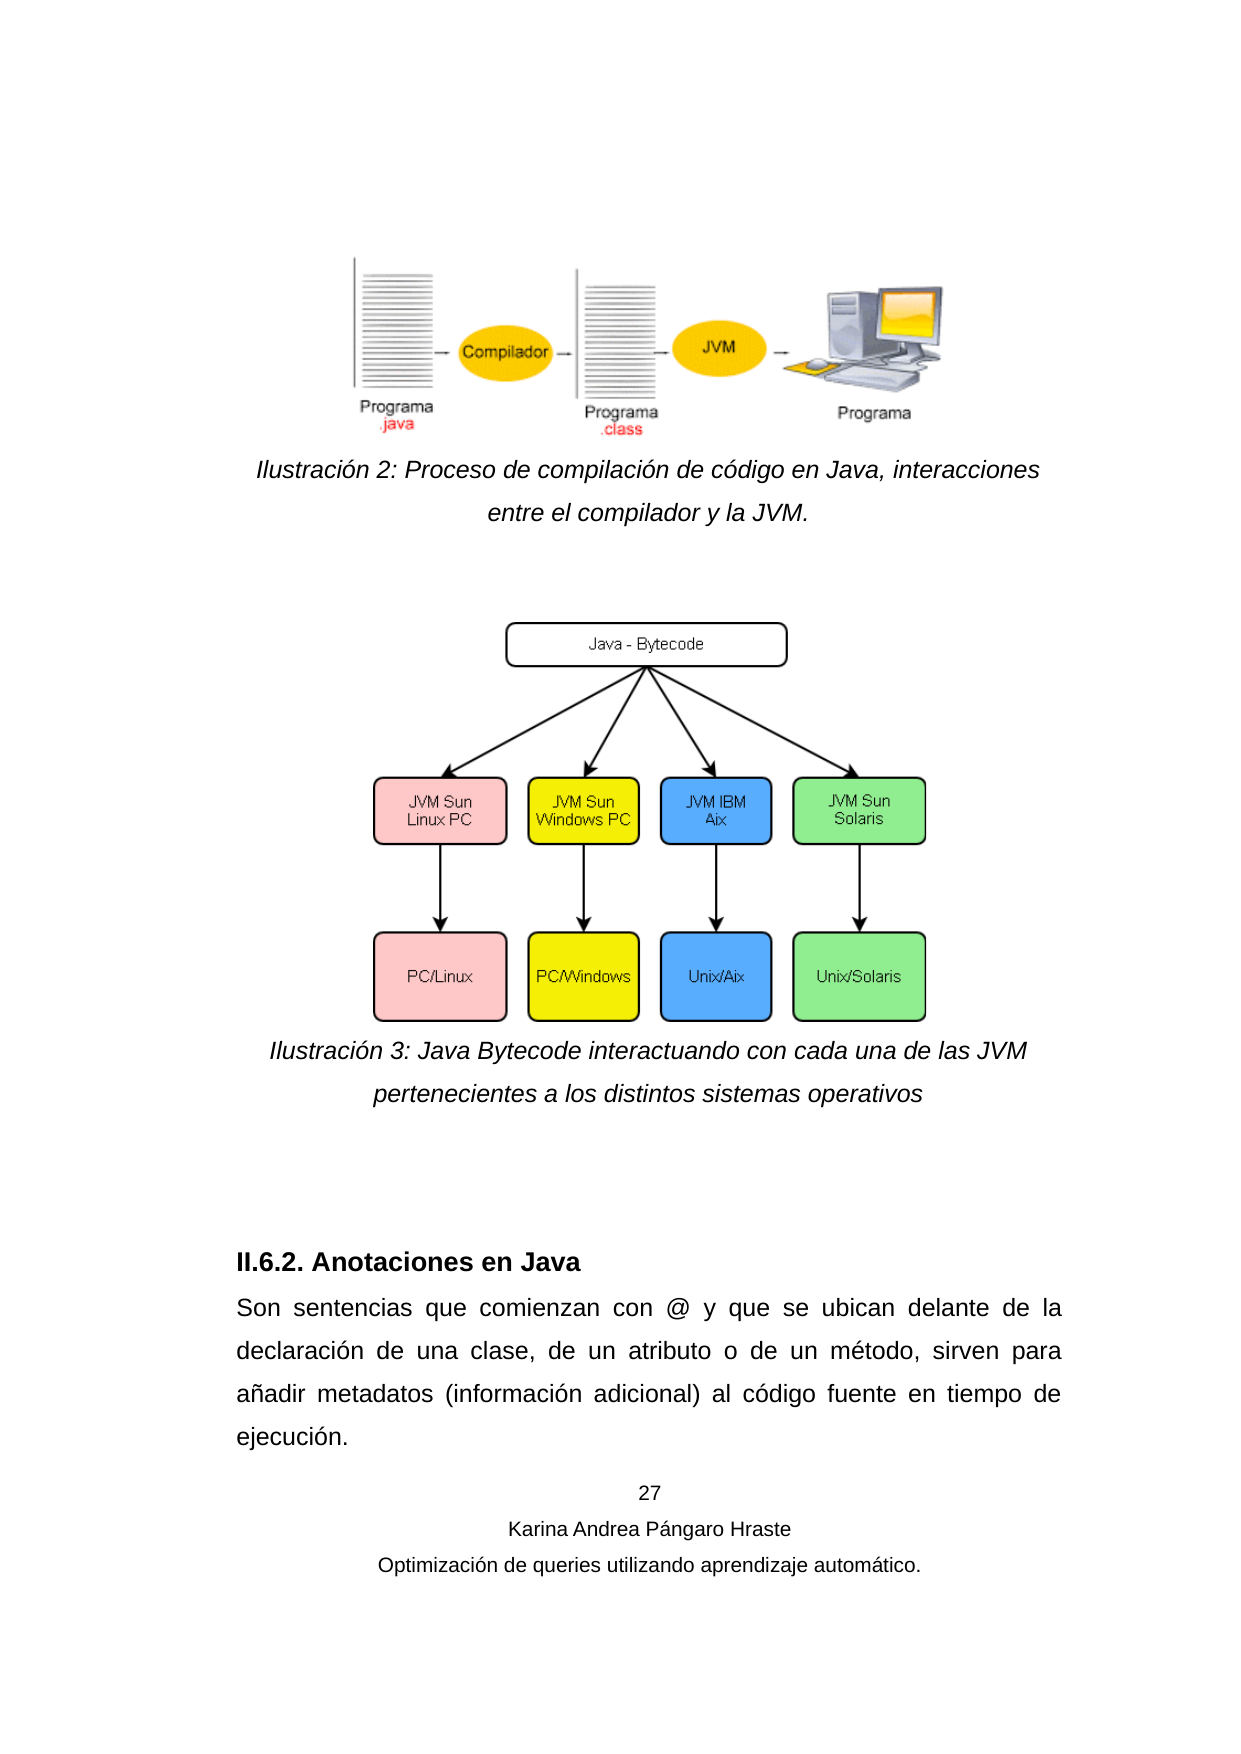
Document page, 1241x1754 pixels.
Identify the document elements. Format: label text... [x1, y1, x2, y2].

picture [373, 622, 927, 1022]
text Ilustración 3: Java Bytecode interactuando con cada una de las JVM pertenecientes a los distintos sistemas operativos [236, 609, 1063, 1108]
text Ilustración 2: Proceso de compilación de código en Java, interacciones entre el compilador y la JVM. [236, 266, 1063, 527]
text Son sentencias que comienzan con @ y que se ubican delante de la declaración de una clase, de un atributo o de un método, sirven para añadir metadatos (información adicional) al código fuente en tiempo de ejecución. [236, 1293, 1063, 1451]
subtitle Anotaciones en Java [236, 1246, 1063, 1277]
picture [351, 252, 948, 441]
